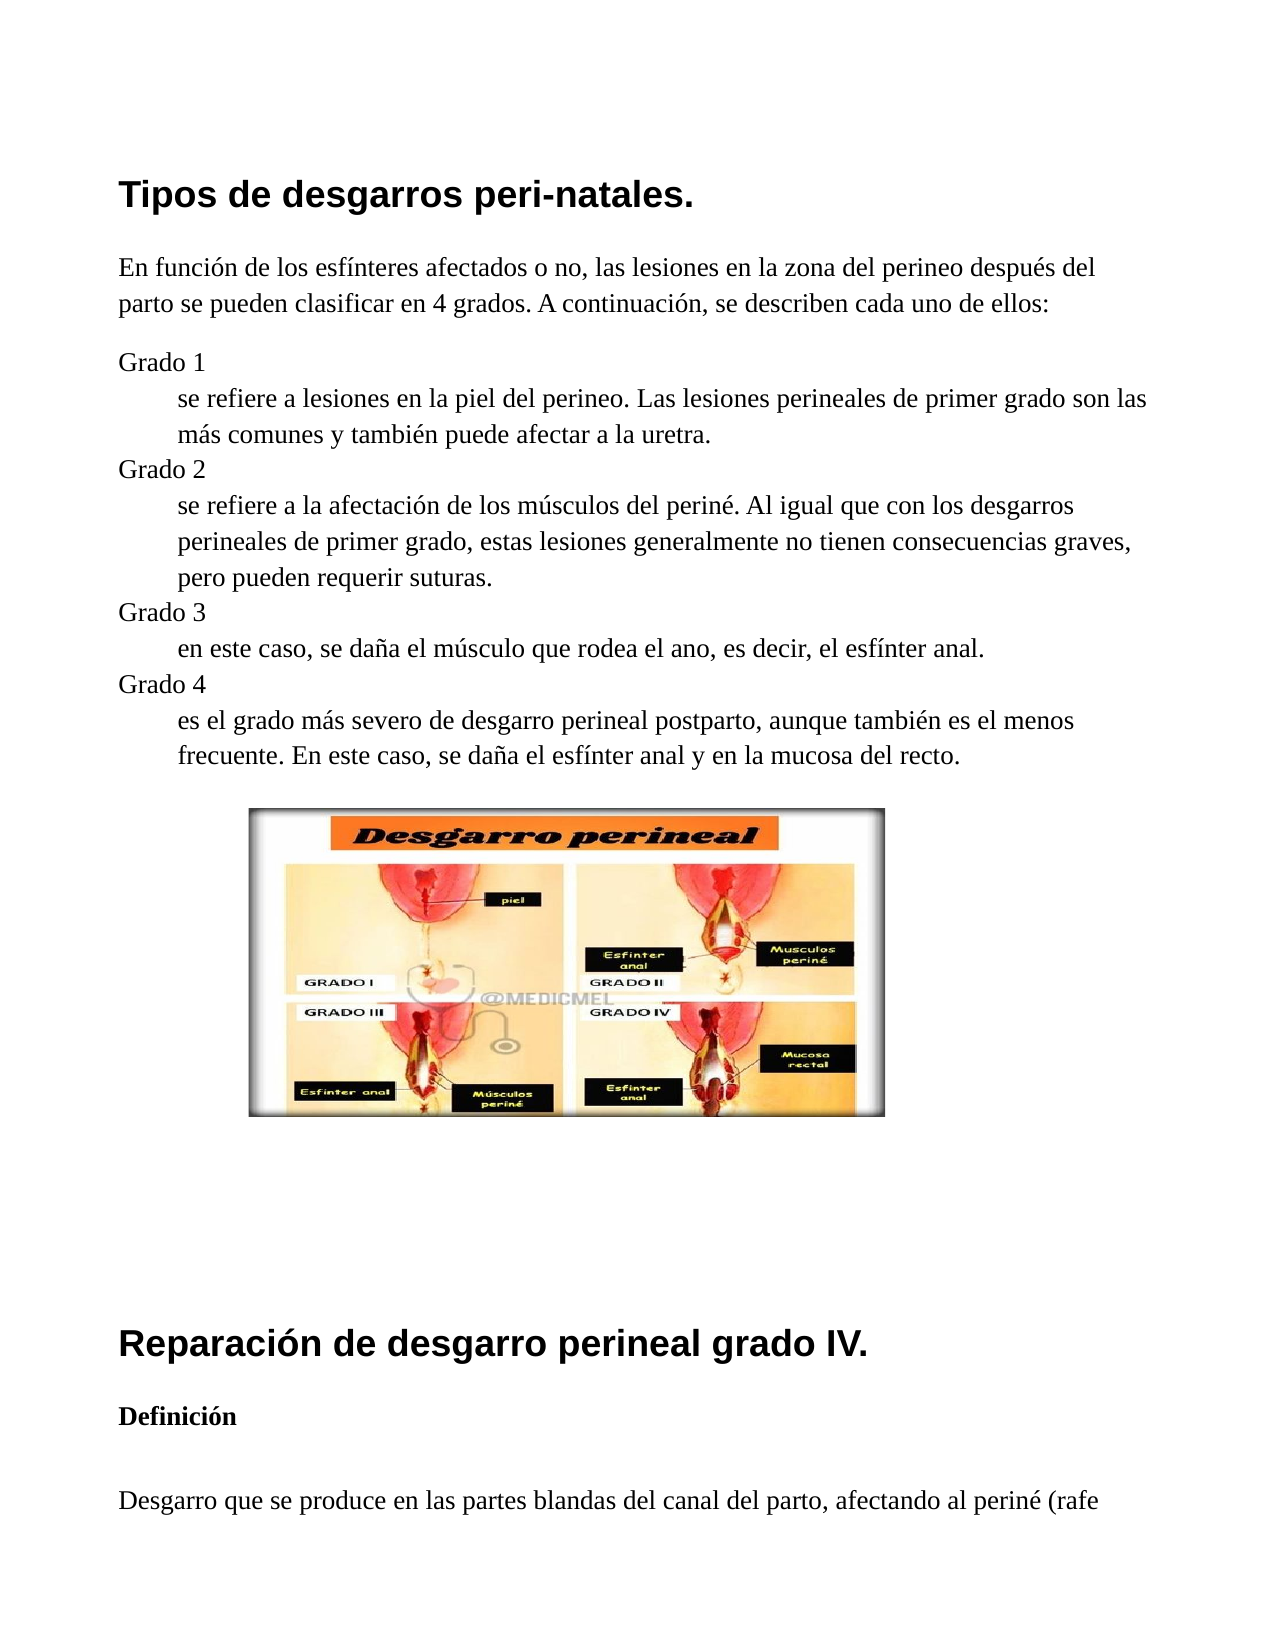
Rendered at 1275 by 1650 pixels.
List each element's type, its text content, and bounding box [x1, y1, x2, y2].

subtitle Reparación de desgarro perineal grado IV. [118, 1321, 1157, 1364]
subtitle Grado 1 [118, 346, 1157, 378]
subtitle Grado 4 [118, 668, 1157, 699]
subtitle Tipos de desgarros peri-natales. [118, 172, 1157, 215]
list en este caso, se daña el músculo que rodea el ano, es decir, el esfínter anal. [177, 632, 1157, 663]
text Desgarro que se produce en las partes blandas del canal del parto, afectando al periné (rafe [118, 1484, 1157, 1515]
text Definición [118, 1401, 1157, 1432]
subtitle Grado 2 [118, 454, 1157, 485]
list se refiere a la afectación de los músculos del periné. Al igual que con los desgarros perineales de primer grado, estas lesiones generalmente no tienen consecuencias graves, pero pueden requerir suturas. [177, 489, 1157, 592]
list se refiere a lesiones en la piel del perineo. Las lesiones perineales de primer grado son las más comunes y también puede afectar a la uretra. [177, 382, 1157, 449]
list es el grado más severo de desgarro perineal postparto, aunque también es el menos frecuente. En este caso, se daña el esfínter anal y en la mucosa del recto. [177, 704, 1157, 771]
text En función de los esfínteres afectados o no, las lesiones en la zona del perineo después del parto se pueden clasificar en 4 grados. A continuación, se describen cada uno de ellos: [118, 251, 1157, 318]
subtitle Grado 3 [118, 597, 1157, 628]
